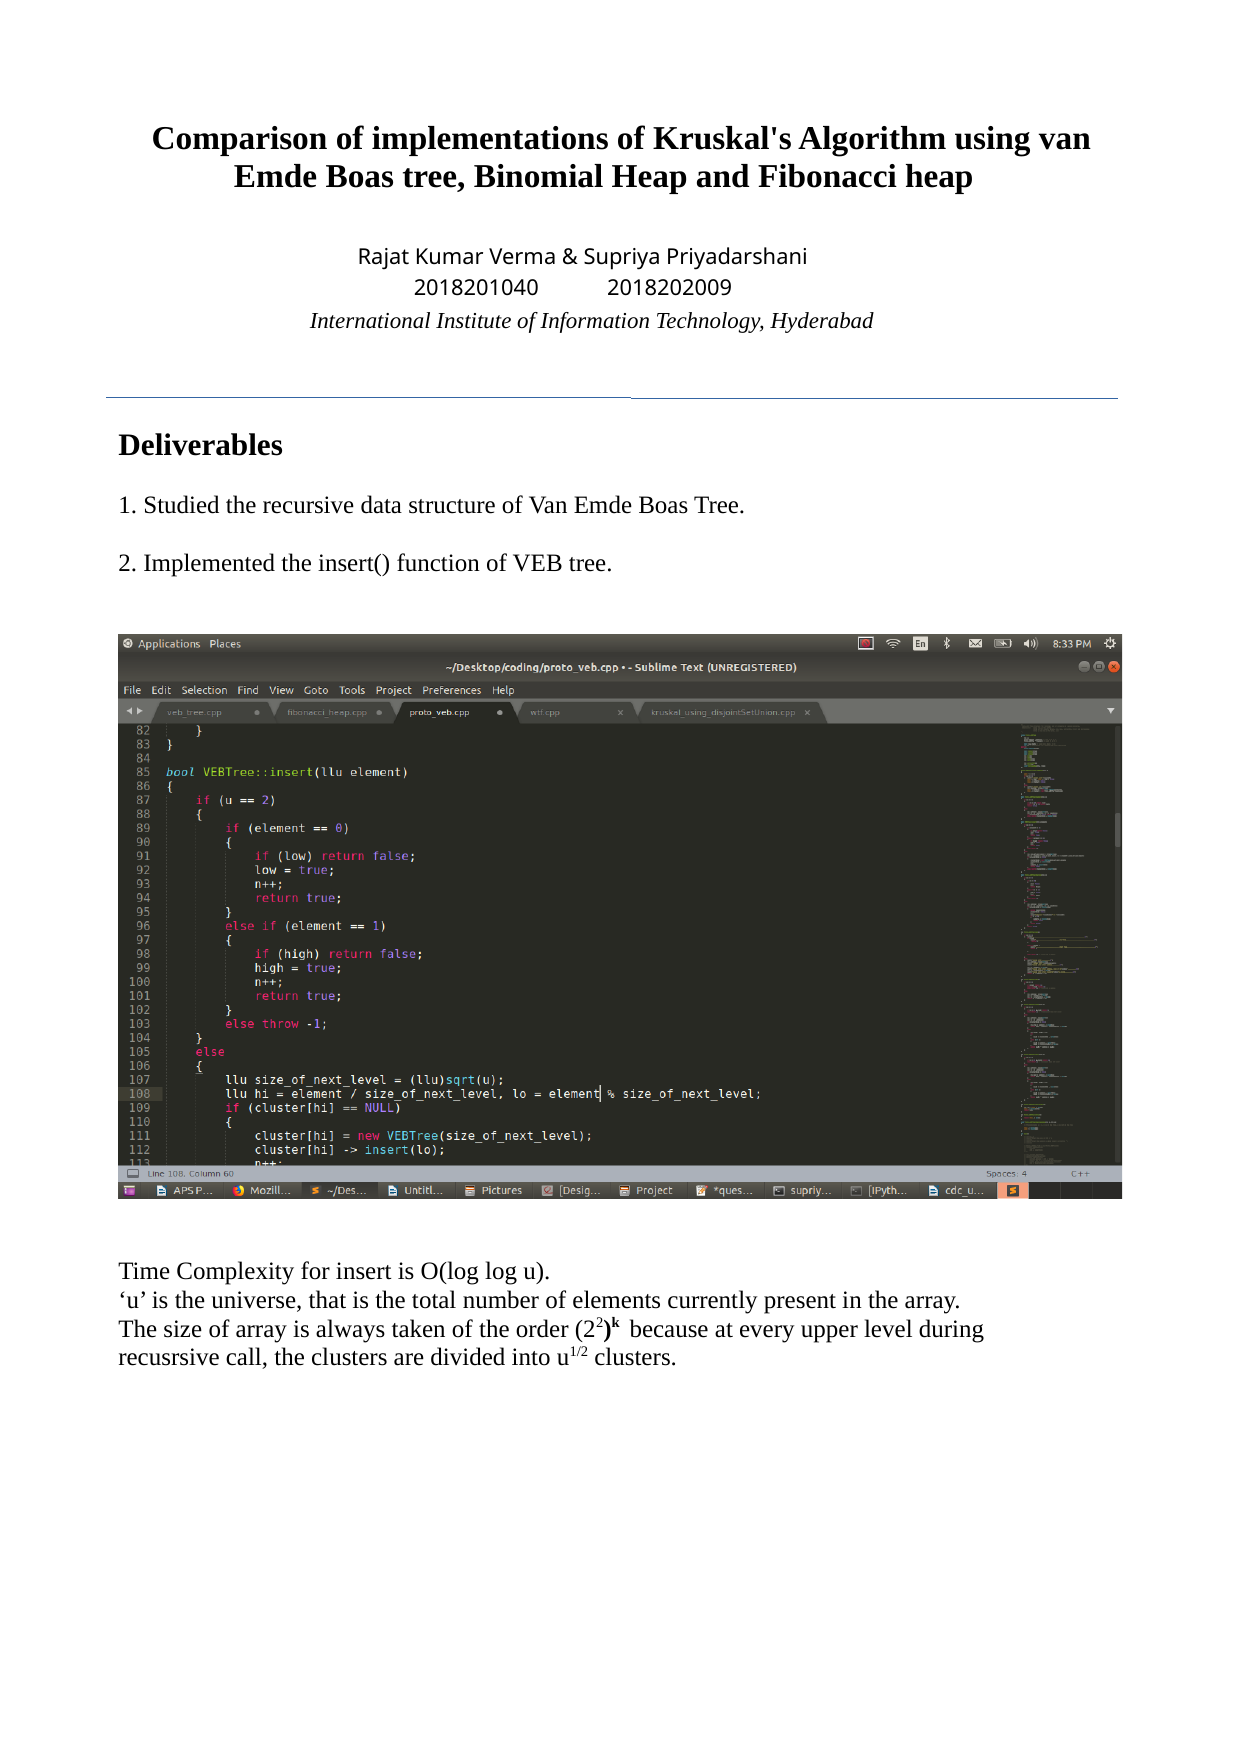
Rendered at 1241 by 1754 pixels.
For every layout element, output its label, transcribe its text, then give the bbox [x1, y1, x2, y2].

text ‘u’ is the universe, that is the total number of elements currently present in the array. [118, 1285, 1122, 1314]
text Rajat Kumar Verma & Supriya Priyadarshani [118, 233, 1122, 271]
text Deliverables [118, 426, 1122, 462]
text Comparison of implementations of Kruskal's Algorithm using van Emde Boas tree, Binomial Heap and Fibonacci heap [118, 118, 1122, 195]
text Time Complexity for insert is O(log log u). [118, 1256, 1122, 1285]
picture [118, 634, 1123, 1199]
text 2. Implemented the insert() function of VEB tree. [118, 548, 1122, 577]
text 1. Studied the recursive data structure of Van Emde Boas Tree. [118, 491, 1122, 519]
text recusrsive call, the clusters are divided into u1/2 clusters. [118, 1342, 1122, 1371]
text 2018201040 2018202009 [118, 271, 1122, 301]
text International Institute of Information Technology, Hyderabad [118, 301, 1122, 335]
text The size of array is always taken of the order (22)k because at every upper level during [118, 1314, 1122, 1342]
